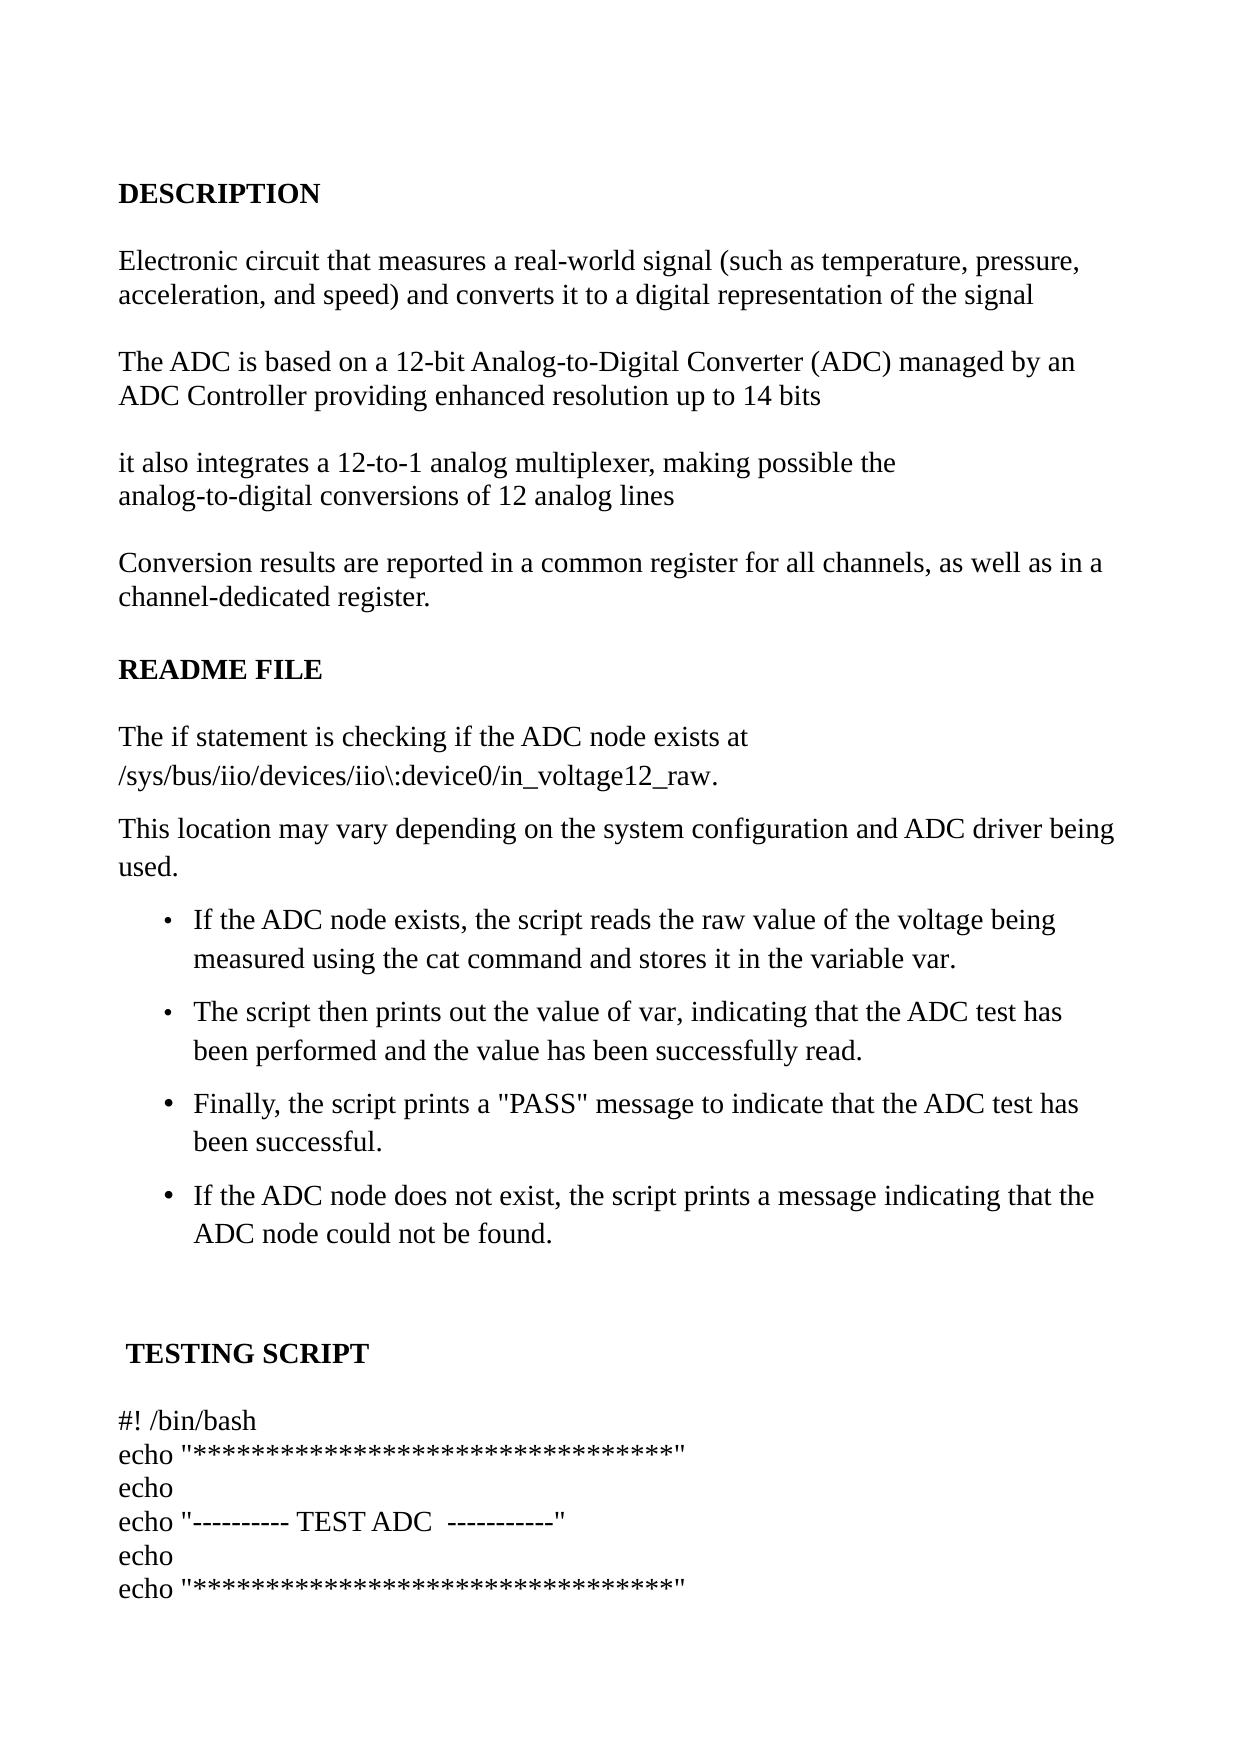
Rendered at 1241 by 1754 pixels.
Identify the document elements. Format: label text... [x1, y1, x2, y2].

list If the ADC node does not exist, the script prints a message indicating that the ADC node could not be found. [164, 1178, 1122, 1250]
text #! /bin/bash [118, 1403, 1122, 1437]
list If the ADC node exists, the script reads the raw value of the voltage being measured using the cat command and stores it in the variable var. [164, 902, 1122, 974]
list The script then prints out the value of var, indicating that the ADC test has been performed and the value has been successfully read. [164, 994, 1122, 1066]
text The if statement is checking if the ADC node exists at /sys/bus/iio/devices/iio\:device0/in_voltage12_raw. [118, 719, 1122, 791]
text The ADC is based on a 12-bit Analog-to-Digital Converter (ADC) managed by an ADC Controller providing enhanced resolution up to 14 bits [118, 344, 1122, 411]
list Finally, the script prints a "PASS" message to indicate that the ADC test has been successful. [164, 1086, 1122, 1158]
text This location may vary depending on the system configuration and ADC driver being used. [118, 811, 1122, 883]
text Electronic circuit that measures a real-world signal (such as temperature, pressure, acceleration, and speed) and converts it to a digital representation of the signal [118, 243, 1122, 311]
text echo "*********************************" [118, 1571, 1122, 1605]
text echo "---------- TEST ADC -----------" [118, 1504, 1122, 1538]
text README FILE [118, 652, 1122, 686]
text it also integrates a 12-to-1 analog multiplexer, making possible the analog-to-digital conversions of 12 analog lines [118, 445, 1122, 512]
text Conversion results are reported in a common register for all channels, as well as in a channel-dedicated register. [118, 545, 1122, 612]
text DESCRIPTION [118, 176, 1122, 210]
text echo [118, 1538, 1122, 1571]
text echo [118, 1471, 1122, 1504]
text TESTING SCRIPT [118, 1336, 1122, 1370]
text echo "*********************************" [118, 1437, 1122, 1471]
